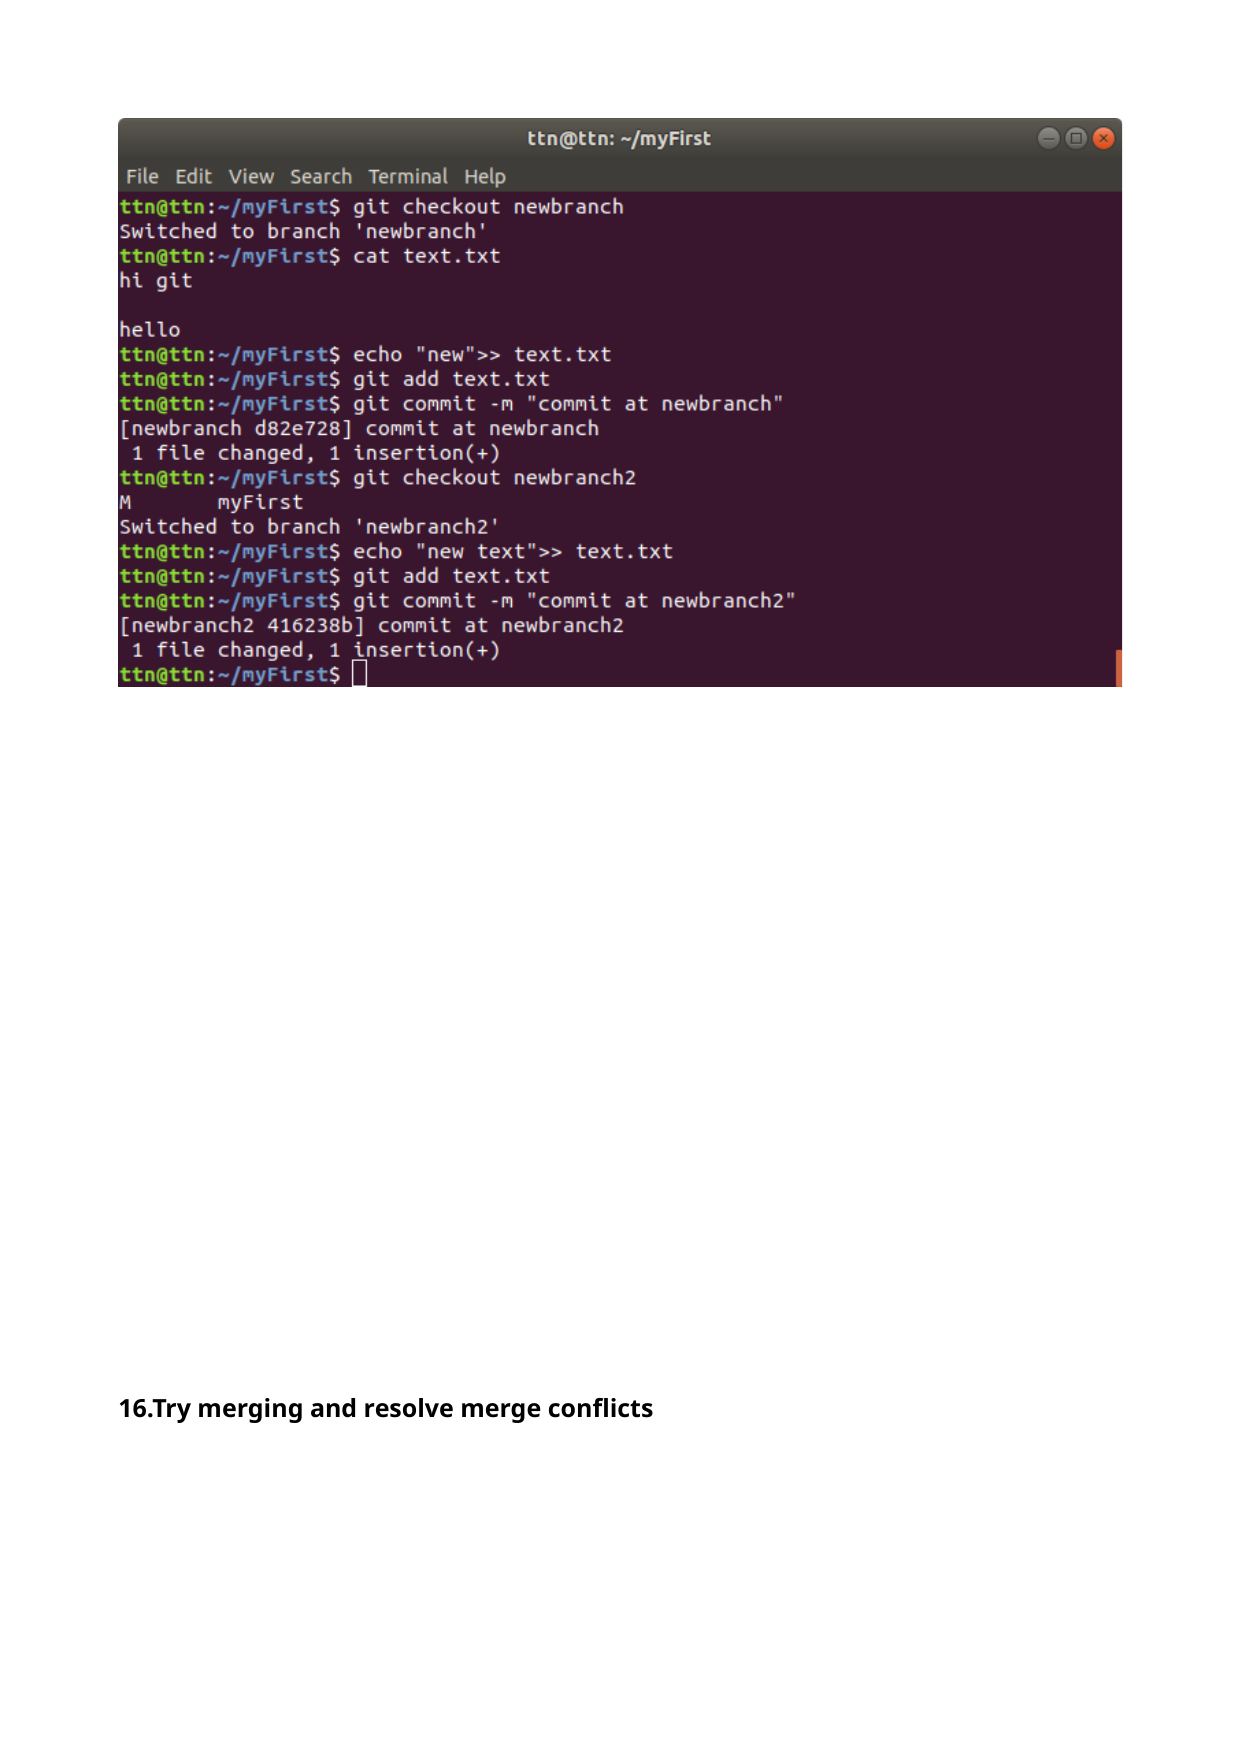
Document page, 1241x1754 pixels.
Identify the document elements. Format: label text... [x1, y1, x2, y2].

picture [118, 118, 1123, 687]
text 16.Try merging and resolve merge conflicts [118, 1391, 1122, 1425]
